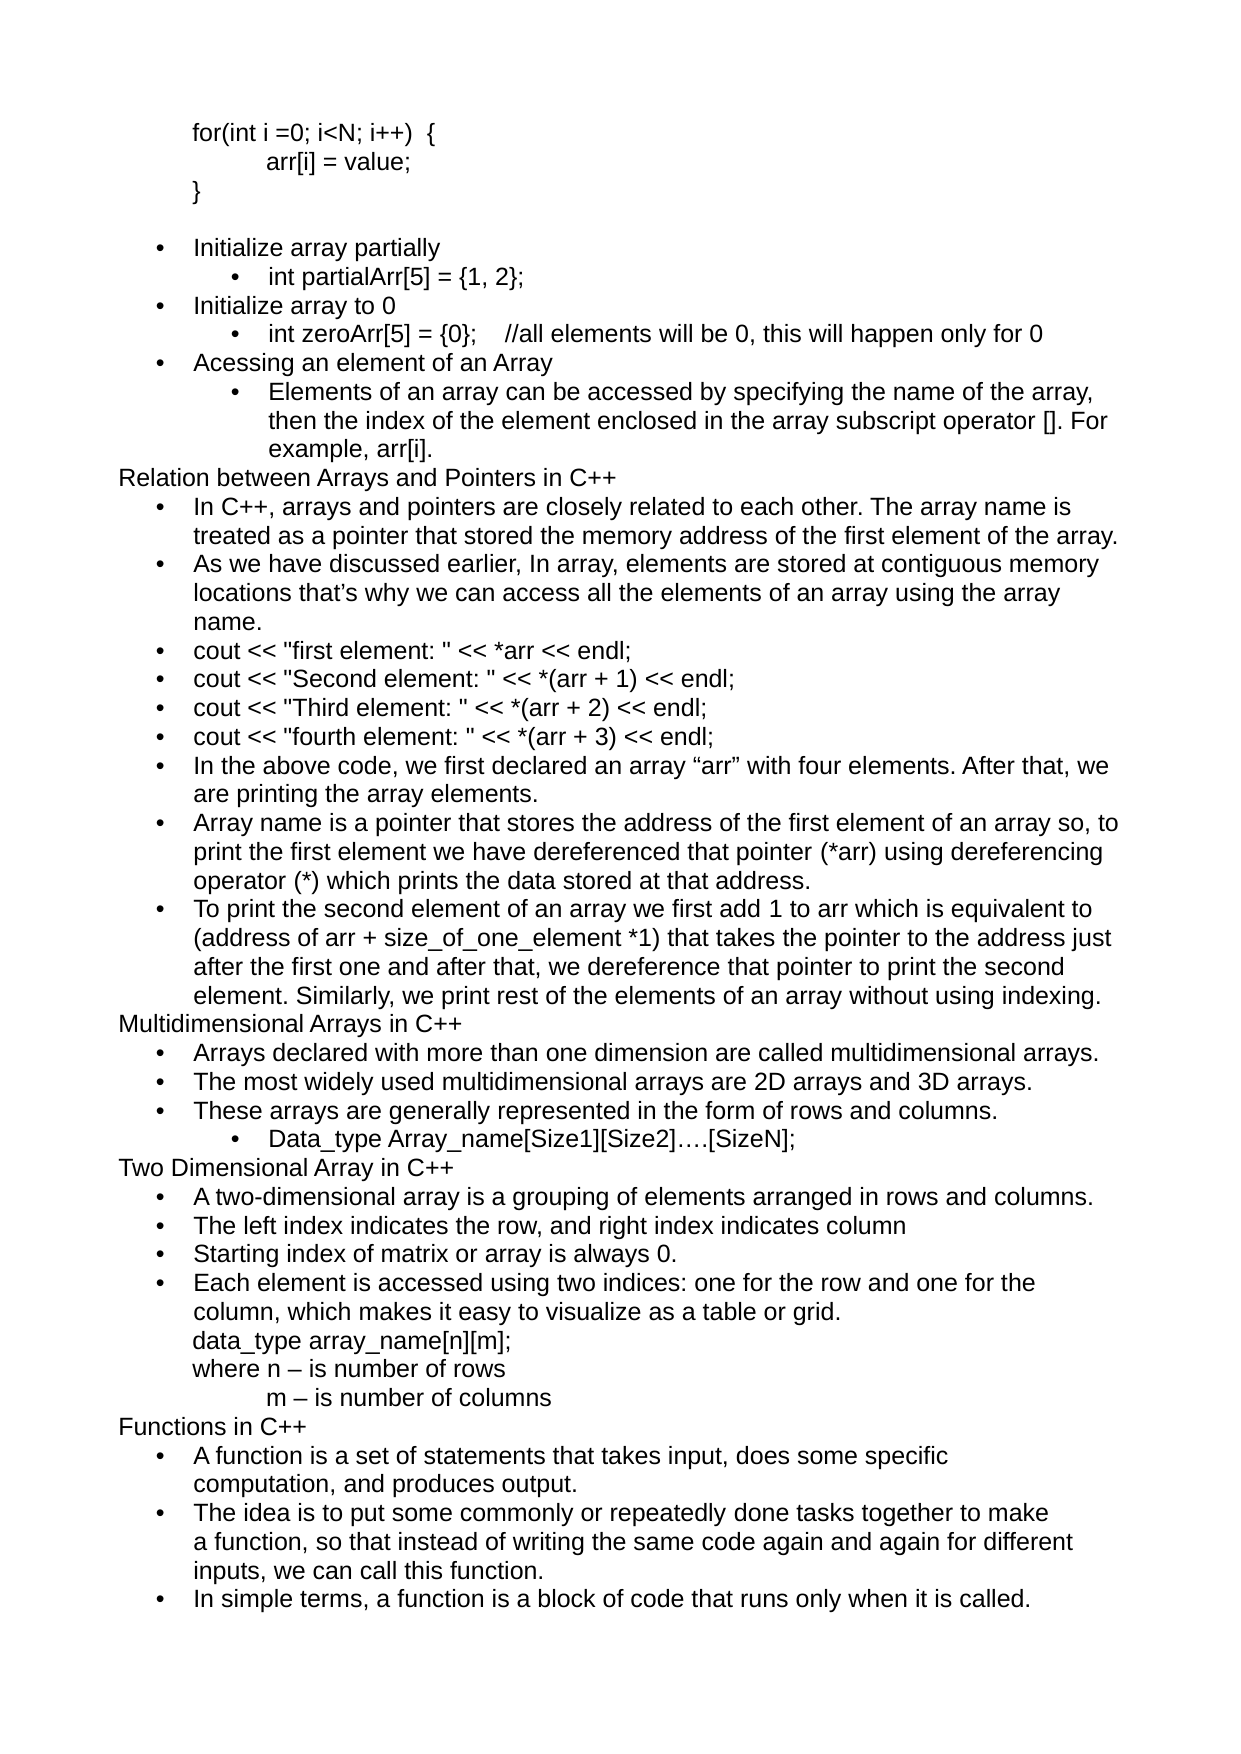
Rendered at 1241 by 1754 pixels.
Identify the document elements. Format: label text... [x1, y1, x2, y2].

text m – is number of columns [118, 1383, 1122, 1412]
list Initialize array partially [156, 233, 1122, 262]
list cout << "Third element: " << *(arr + 2) << endl; [156, 693, 1122, 722]
list cout << "fourth element: " << *(arr + 3) << endl; [156, 722, 1122, 751]
list cout << "first element: " << *arr << endl; [156, 636, 1122, 664]
text Multidimensional Arrays in C++ [118, 1009, 1122, 1038]
list These arrays are generally represented in the form of rows and columns. [156, 1096, 1122, 1124]
text data_type array_name[n][m]; [118, 1326, 1122, 1354]
list Acessing an element of an Array [156, 348, 1122, 377]
text Functions in C++ [118, 1412, 1122, 1441]
list In simple terms, a function is a block of code that runs only when it is called. [156, 1584, 1122, 1613]
list Initialize array to 0 [156, 291, 1122, 319]
list In C++, arrays and pointers are closely related to each other. The array name is treated as a pointer that stored the memory address of the first element of the array. [156, 492, 1122, 549]
text Relation between Arrays and Pointers in C++ [118, 463, 1122, 492]
list cout << "Second element: " << *(arr + 1) << endl; [156, 664, 1122, 693]
list As we have discussed earlier, In array, elements are stored at contiguous memory locations that’s why we can access all the elements of an array using the array name. [156, 549, 1122, 636]
list In the above code, we first declared an array “arr” with four elements. After that, we are printing the array elements. [156, 751, 1122, 808]
list Each element is accessed using two indices: one for the row and one for the column, which makes it easy to visualize as a table or grid. [156, 1268, 1122, 1326]
list Starting index of matrix or array is always 0. [156, 1239, 1122, 1268]
text Two Dimensional Array in C++ [118, 1153, 1122, 1182]
list A two-dimensional array is a grouping of elements arranged in rows and columns. [156, 1182, 1122, 1211]
list The most widely used multidimensional arrays are 2D arrays and 3D arrays. [156, 1067, 1122, 1096]
list The idea is to put some commonly or repeatedly done tasks together to make a function, so that instead of writing the same code again and again for different inputs, we can call this function. [156, 1498, 1122, 1584]
list A function is a set of statements that takes input, does some specific computation, and produces output. [156, 1441, 1122, 1498]
list Array name is a pointer that stores the address of the first element of an array so, to print the first element we have dereferenced that pointer (*arr) using dereferencing operator (*) which prints the data stored at that address. [156, 808, 1122, 894]
text for(int i =0; i<N; i++) { [118, 118, 1122, 147]
list Data_type Array_name[Size1][Size2]….[SizeN]; [231, 1124, 1122, 1153]
text } [118, 176, 1122, 204]
text arr[i] = value; [118, 147, 1122, 176]
list To print the second element of an array we first add 1 to arr which is equivalent to (address of arr + size_of_one_element *1) that takes the pointer to the address just after the first one and after that, we dereference that pointer to print the second element. Similarly, we print rest of the elements of an array without using indexing. [156, 894, 1122, 1009]
text where n – is number of rows [118, 1354, 1122, 1383]
list int zeroArr[5] = {0}; //all elements will be 0, this will happen only for 0 [231, 319, 1122, 348]
list The left index indicates the row, and right index indicates column [156, 1211, 1122, 1239]
list int partialArr[5] = {1, 2}; [231, 262, 1122, 291]
list Arrays declared with more than one dimension are called multidimensional arrays. [156, 1038, 1122, 1067]
list Elements of an array can be accessed by specifying the name of the array, then the index of the element enclosed in the array subscript operator []. For example, arr[i]. [231, 377, 1122, 463]
